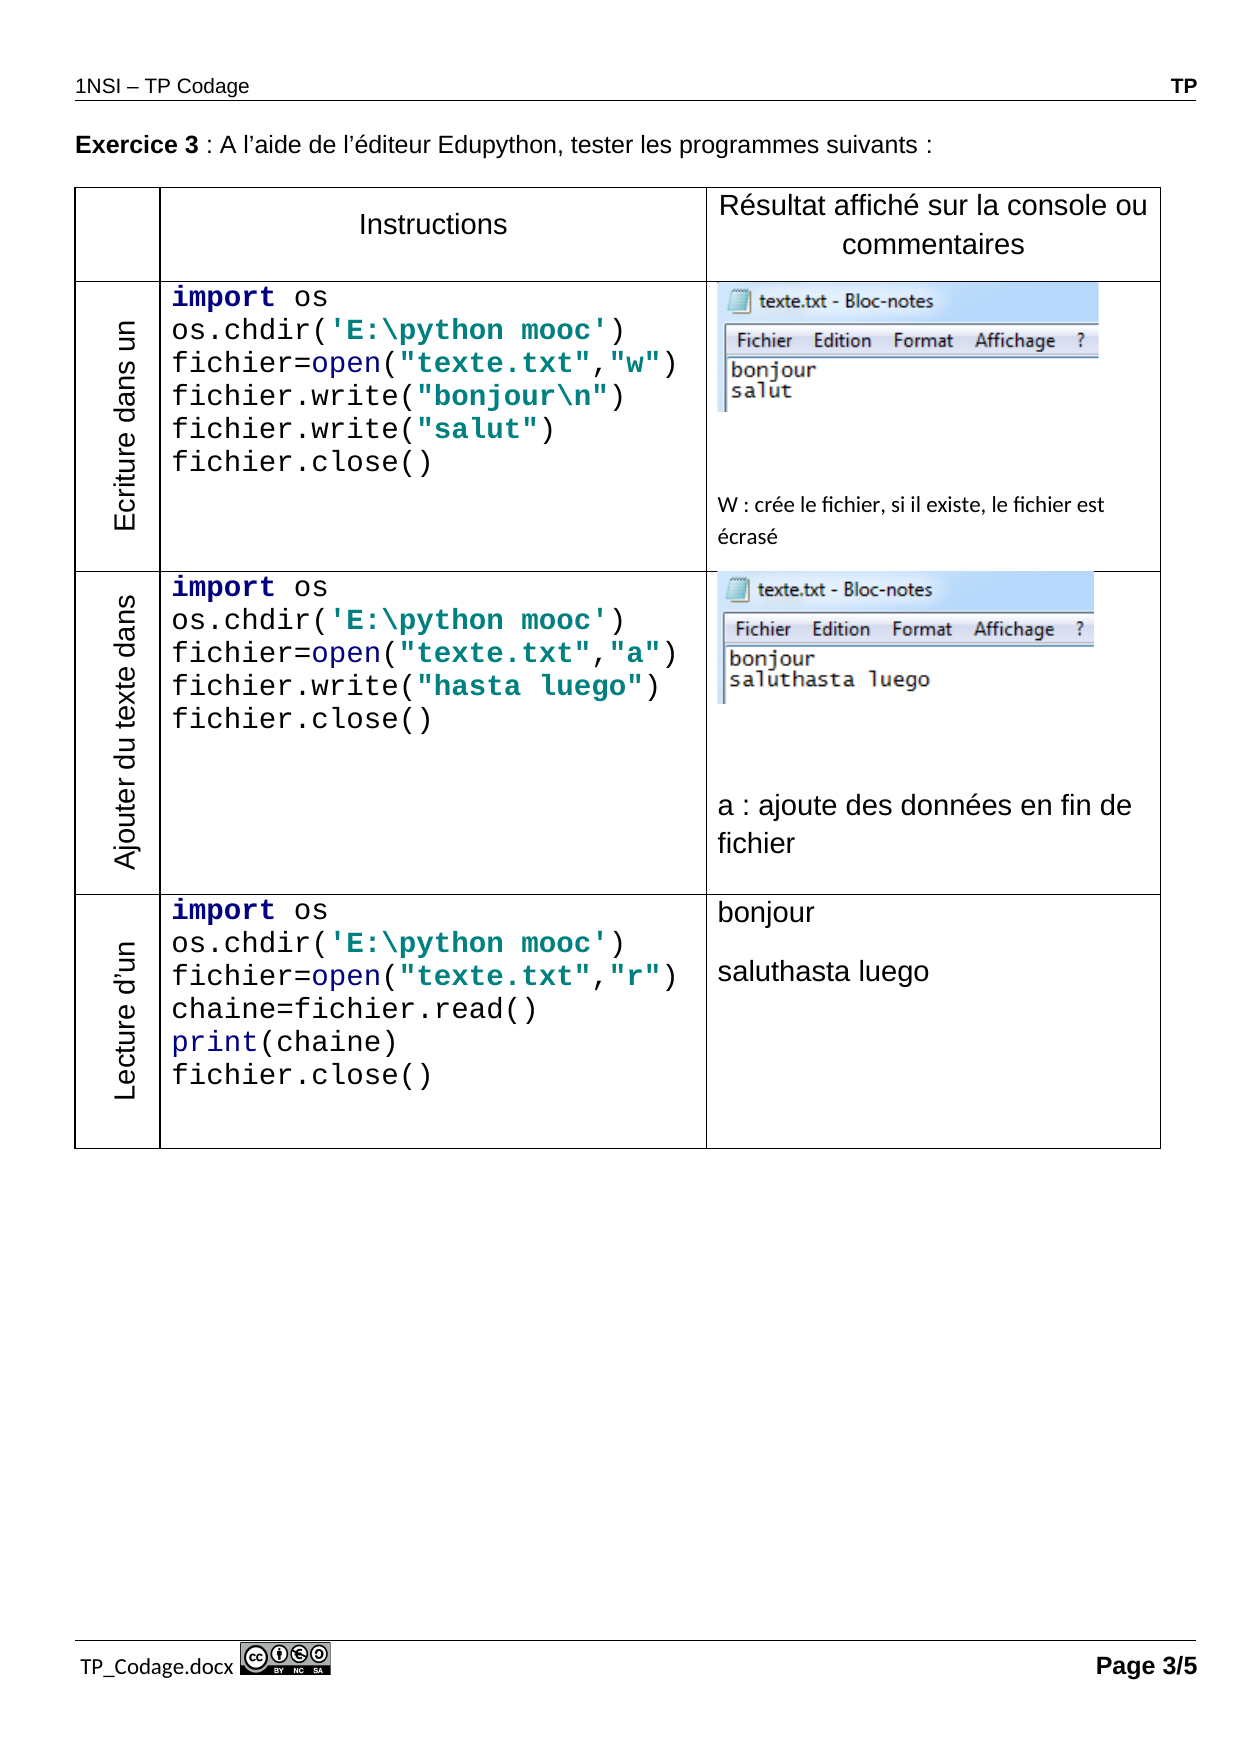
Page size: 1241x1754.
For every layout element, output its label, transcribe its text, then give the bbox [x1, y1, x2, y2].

table_cell import os os.chdir('E:\python mooc') fichier=open("texte.txt","w") fichier.write("bonjour\n") fichier.write("salut") fichier.close() [161, 282, 706, 571]
table_cell Ecriture dans un fichier texte [76, 282, 159, 571]
table_header [76, 188, 159, 281]
text Exercice 3 : A l’aide de l’éditeur Edupython, tester les programmes suivants : [75, 129, 1196, 158]
table_cell import os os.chdir('E:\python mooc') fichier=open("texte.txt","a") fichier.write("hasta luego") fichier.close() [161, 572, 706, 894]
table_cell bonjour saluthasta luego [707, 895, 1160, 1147]
table_cell import os os.chdir('E:\python mooc') fichier=open("texte.txt","r") chaine=fichier.read() print(chaine) fichier.close() [161, 895, 706, 1147]
picture [240, 1642, 331, 1675]
table_cell a : ajoute des données en fin de fichier [707, 572, 1160, 894]
table_cell Ajouter du texte dans un fichier [76, 572, 159, 894]
table_header Instructions [161, 188, 706, 281]
table_header Résultat affiché sur la console ou commentaires [707, 188, 1160, 281]
table_cell W : crée le fichier, si il existe, le fichier est écrasé [707, 282, 1160, 571]
table_cell Lecture d’un fichier texte [76, 895, 159, 1147]
